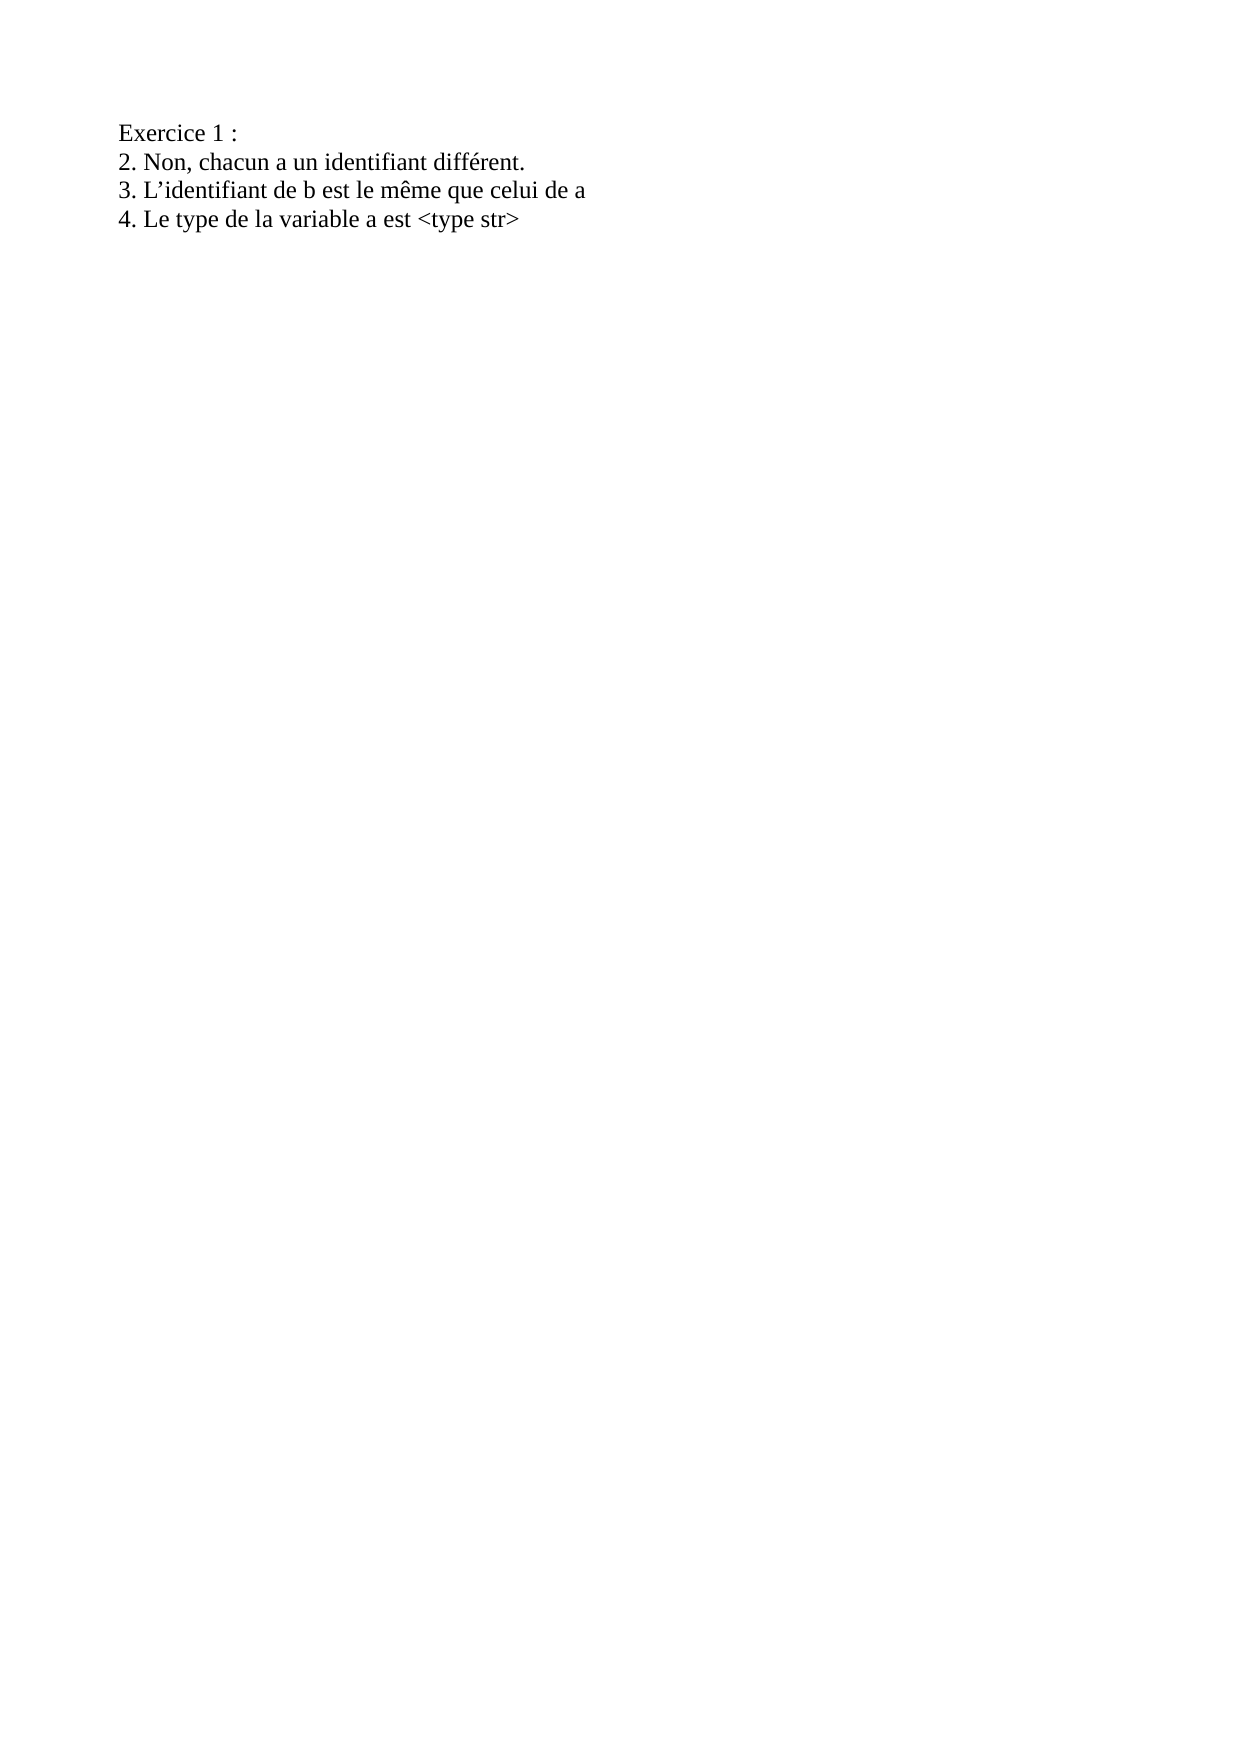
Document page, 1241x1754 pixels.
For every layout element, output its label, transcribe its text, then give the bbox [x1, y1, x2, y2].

text 2. Non, chacun a un identifiant différent. [118, 147, 1122, 176]
text Exercice 1 : [118, 118, 1122, 147]
text 4. Le type de la variable a est <type str> [118, 204, 1122, 233]
text 3. L’identifiant de b est le même que celui de a [118, 176, 1122, 204]
